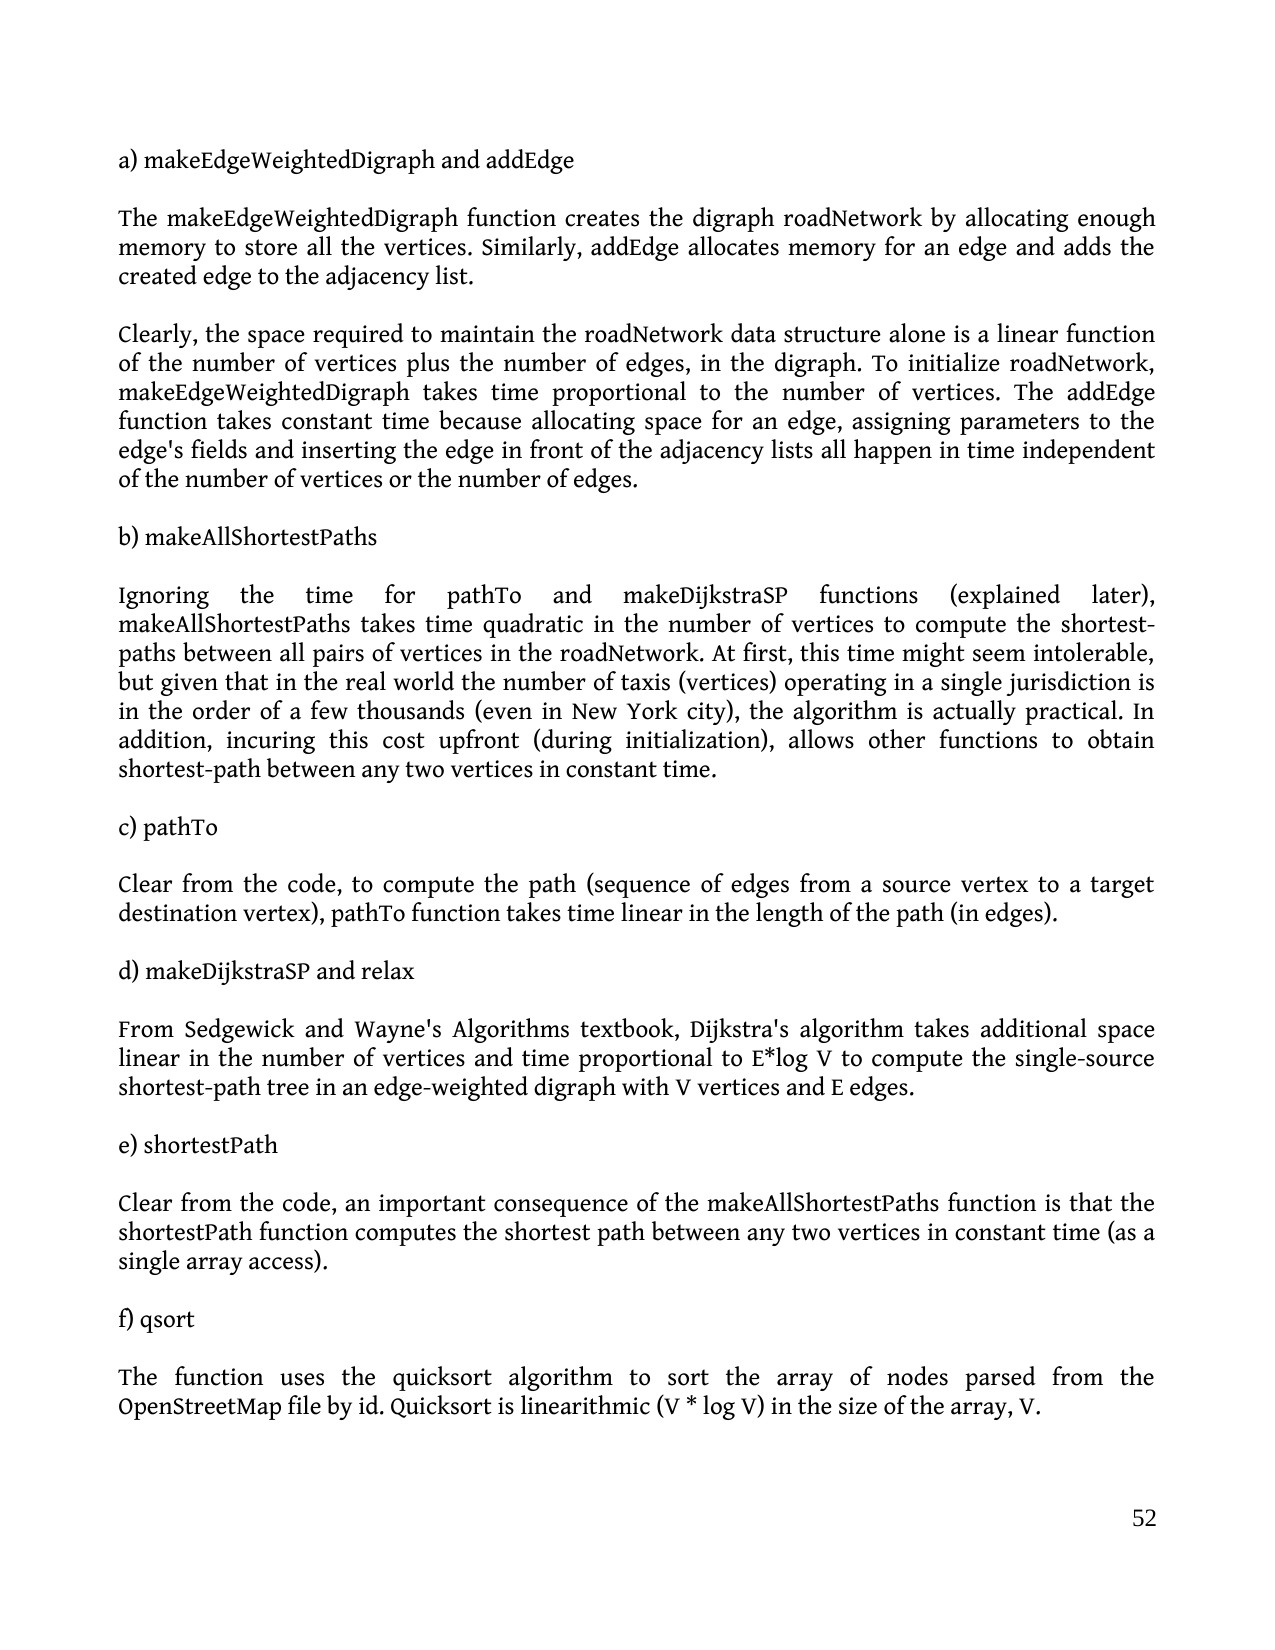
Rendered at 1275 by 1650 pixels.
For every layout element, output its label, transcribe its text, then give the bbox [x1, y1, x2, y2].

text b) makeAllShortestPaths [118, 523, 1157, 552]
text Ignoring the time for pathTo and makeDijkstraSP functions (explained later), makeAllShortestPaths takes time quadratic in the number of vertices to compute the shortest-paths between all pairs of vertices in the roadNetwork. At first, this time might seem intolerable, but given that in the real world the number of taxis (vertices) operating in a single jurisdiction is in the order of a few thousands (even in New York city), the algorithm is actually practical. In addition, incuring this cost upfront (during initialization), allows other functions to obtain shortest-path between any two vertices in constant time. [118, 581, 1157, 784]
text c) pathTo [118, 813, 1157, 842]
text The function uses the quicksort algorithm to sort the array of nodes parsed from the OpenStreetMap file by id. Quicksort is linearithmic (V * log V) in the size of the array, V. [118, 1363, 1157, 1421]
text e) shortestPath [118, 1132, 1157, 1161]
text Clearly, the space required to maintain the roadNetwork data structure alone is a linear function of the number of vertices plus the number of edges, in the digraph. To initialize roadNetwork, makeEdgeWeightedDigraph takes time proportional to the number of vertices. The addEdge function takes constant time because allocating space for an edge, assigning parameters to the edge's fields and inserting the edge in front of the adjacency lists all happen in time independent of the number of vertices or the number of edges. [118, 321, 1157, 494]
text Clear from the code, an important consequence of the makeAllShortestPaths function is that the shortestPath function computes the shortest path between any two vertices in constant time (as a single array access). [118, 1189, 1157, 1276]
text The makeEdgeWeightedDigraph function creates the digraph roadNetwork by allocating enough memory to store all the vertices. Similarly, addEdge allocates memory for an edge and adds the created edge to the adjacency list. [118, 205, 1157, 292]
text f) qsort [118, 1305, 1157, 1334]
text d) makeDijkstraSP and relax [118, 958, 1157, 987]
text From Sedgewick and Wayne's Algorithms textbook, Dijkstra's algorithm takes additional space linear in the number of vertices and time proportional to E*log V to compute the single-source shortest-path tree in an edge-weighted digraph with V vertices and E edges. [118, 1016, 1157, 1103]
text a) makeEdgeWeightedDigraph and addEdge [118, 147, 1157, 176]
text Clear from the code, to compute the path (sequence of edges from a source vertex to a target destination vertex), pathTo function takes time linear in the length of the path (in edges). [118, 871, 1157, 929]
